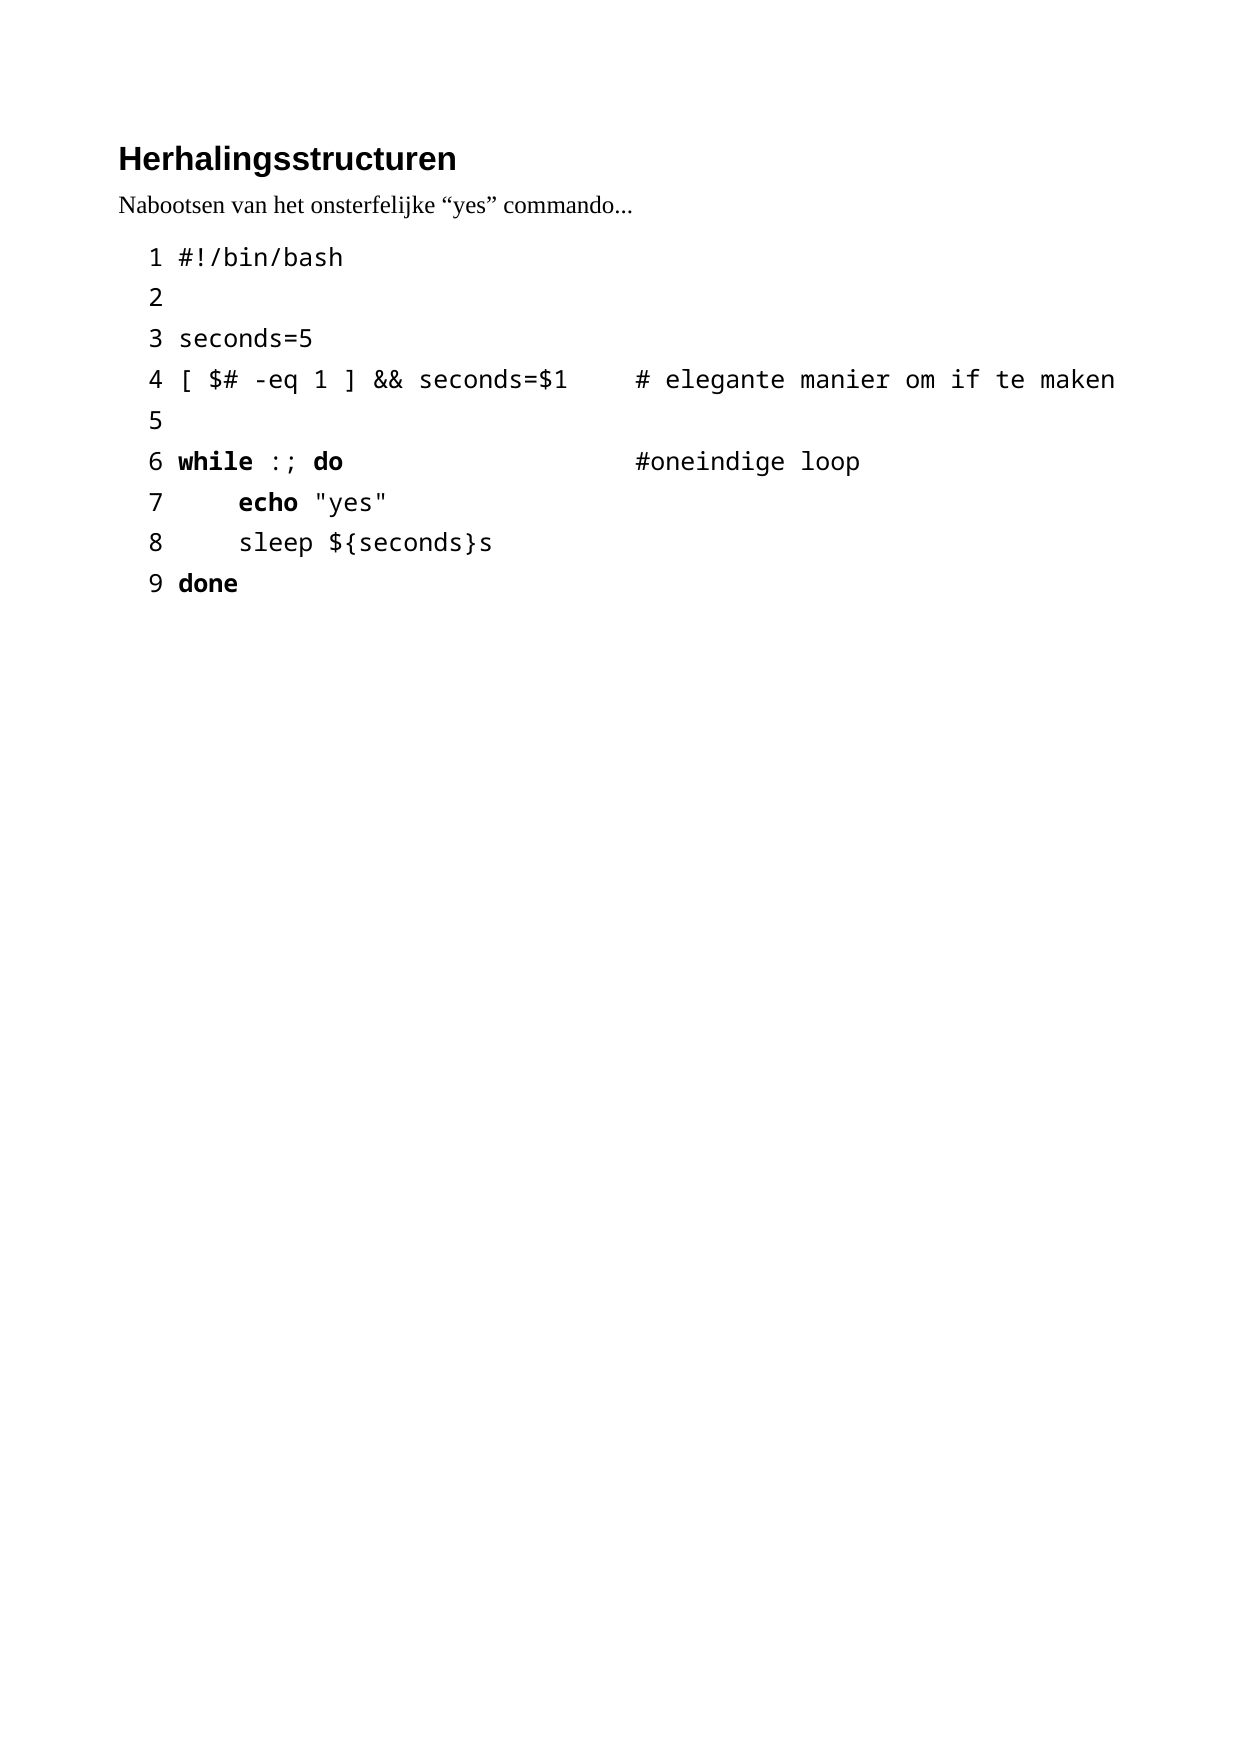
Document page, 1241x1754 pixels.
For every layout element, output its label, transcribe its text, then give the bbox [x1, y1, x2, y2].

text 1 #!/bin/bash 2 3 seconds=5 4 [ $# -eq 1 ] && seconds=$1 # elegante manier om if te maken 5 6 while :; do #oneindige loop 7 echo "yes" 8 sleep ${seconds}s 9 done [118, 239, 1122, 600]
text Nabootsen van het onsterfelijke “yes” commando... [118, 190, 1122, 219]
subtitle Herhalingsstructuren [118, 139, 1122, 178]
